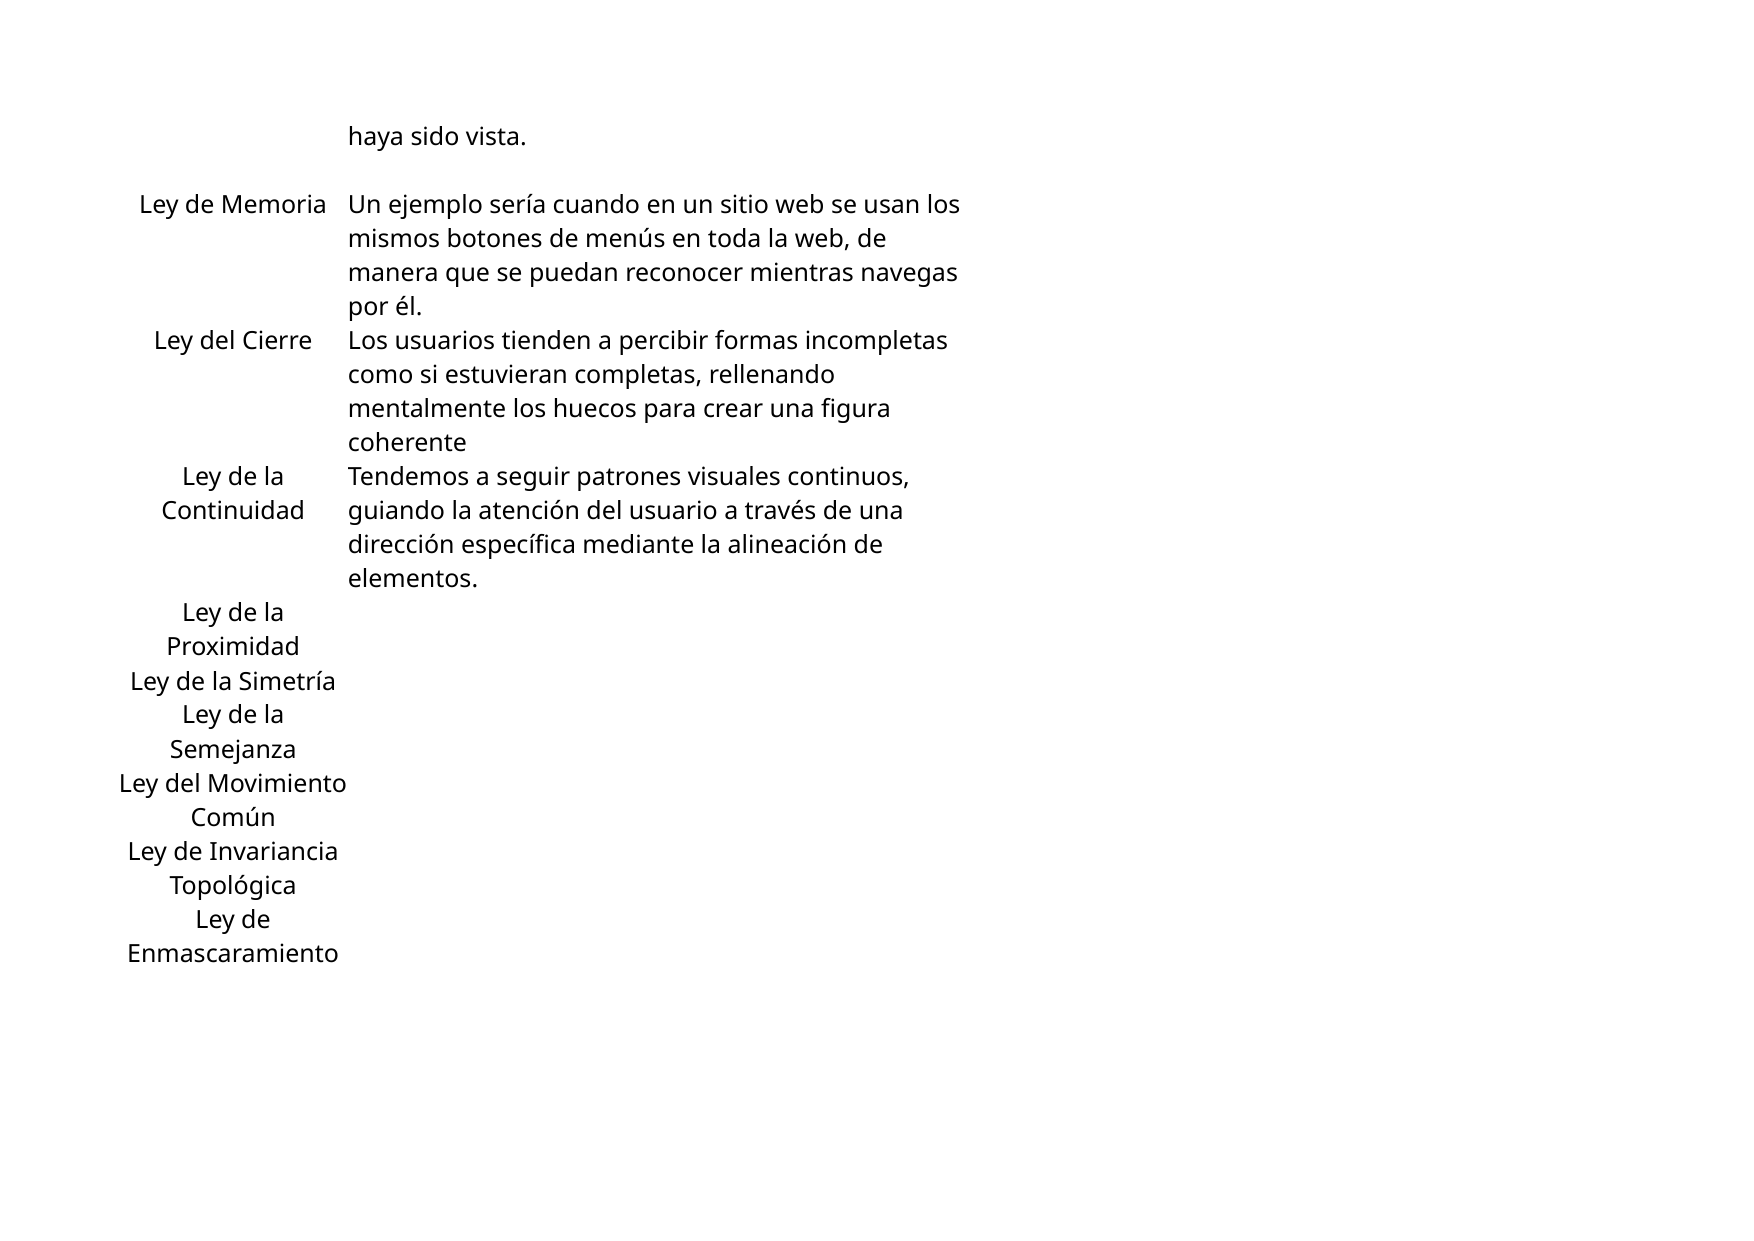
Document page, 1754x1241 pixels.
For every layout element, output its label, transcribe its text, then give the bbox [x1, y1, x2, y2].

table_cell [974, 765, 1636, 833]
table_cell [974, 697, 1636, 765]
table_cell [974, 459, 1636, 595]
table_cell Ley de Enmascaramiento [118, 902, 348, 970]
table_cell Ley del Cierre [118, 323, 348, 459]
table_cell [348, 902, 974, 970]
table_cell [348, 834, 974, 902]
table_cell [974, 323, 1636, 459]
table_cell Ley de Invariancia Topológica [118, 834, 348, 902]
table_cell [348, 595, 974, 663]
table_cell [974, 834, 1636, 902]
table_cell [974, 663, 1636, 697]
table_cell Ley de la Proximidad [118, 595, 348, 663]
table_cell [348, 663, 974, 697]
table_cell Tendemos a seguir patrones visuales continuos, guiando la atención del usuario a través de una dirección específica mediante la alineación de elementos. [348, 459, 974, 595]
table_cell Ley de la Simetría [118, 663, 348, 697]
table_cell Ley de la Semejanza [118, 697, 348, 765]
table_cell [348, 697, 974, 765]
table_cell [348, 765, 974, 833]
table_cell Ley del Movimiento Común [118, 765, 348, 833]
table_cell [974, 902, 1636, 970]
table_cell [974, 595, 1636, 663]
table_cell Ley de Memoria [118, 118, 348, 322]
table_cell Los usuarios tienden a percibir formas incompletas como si estuvieran completas, rellenando mentalmente los huecos para crear una figura coherente [348, 323, 974, 459]
table_cell Ley de la Continuidad [118, 459, 348, 595]
table_cell [974, 118, 1636, 322]
table_cell haya sido vista. Un ejemplo sería cuando en un sitio web se usan los mismos botones de menús en toda la web, de manera que se puedan reconocer mientras navegas por él. [348, 118, 974, 322]
